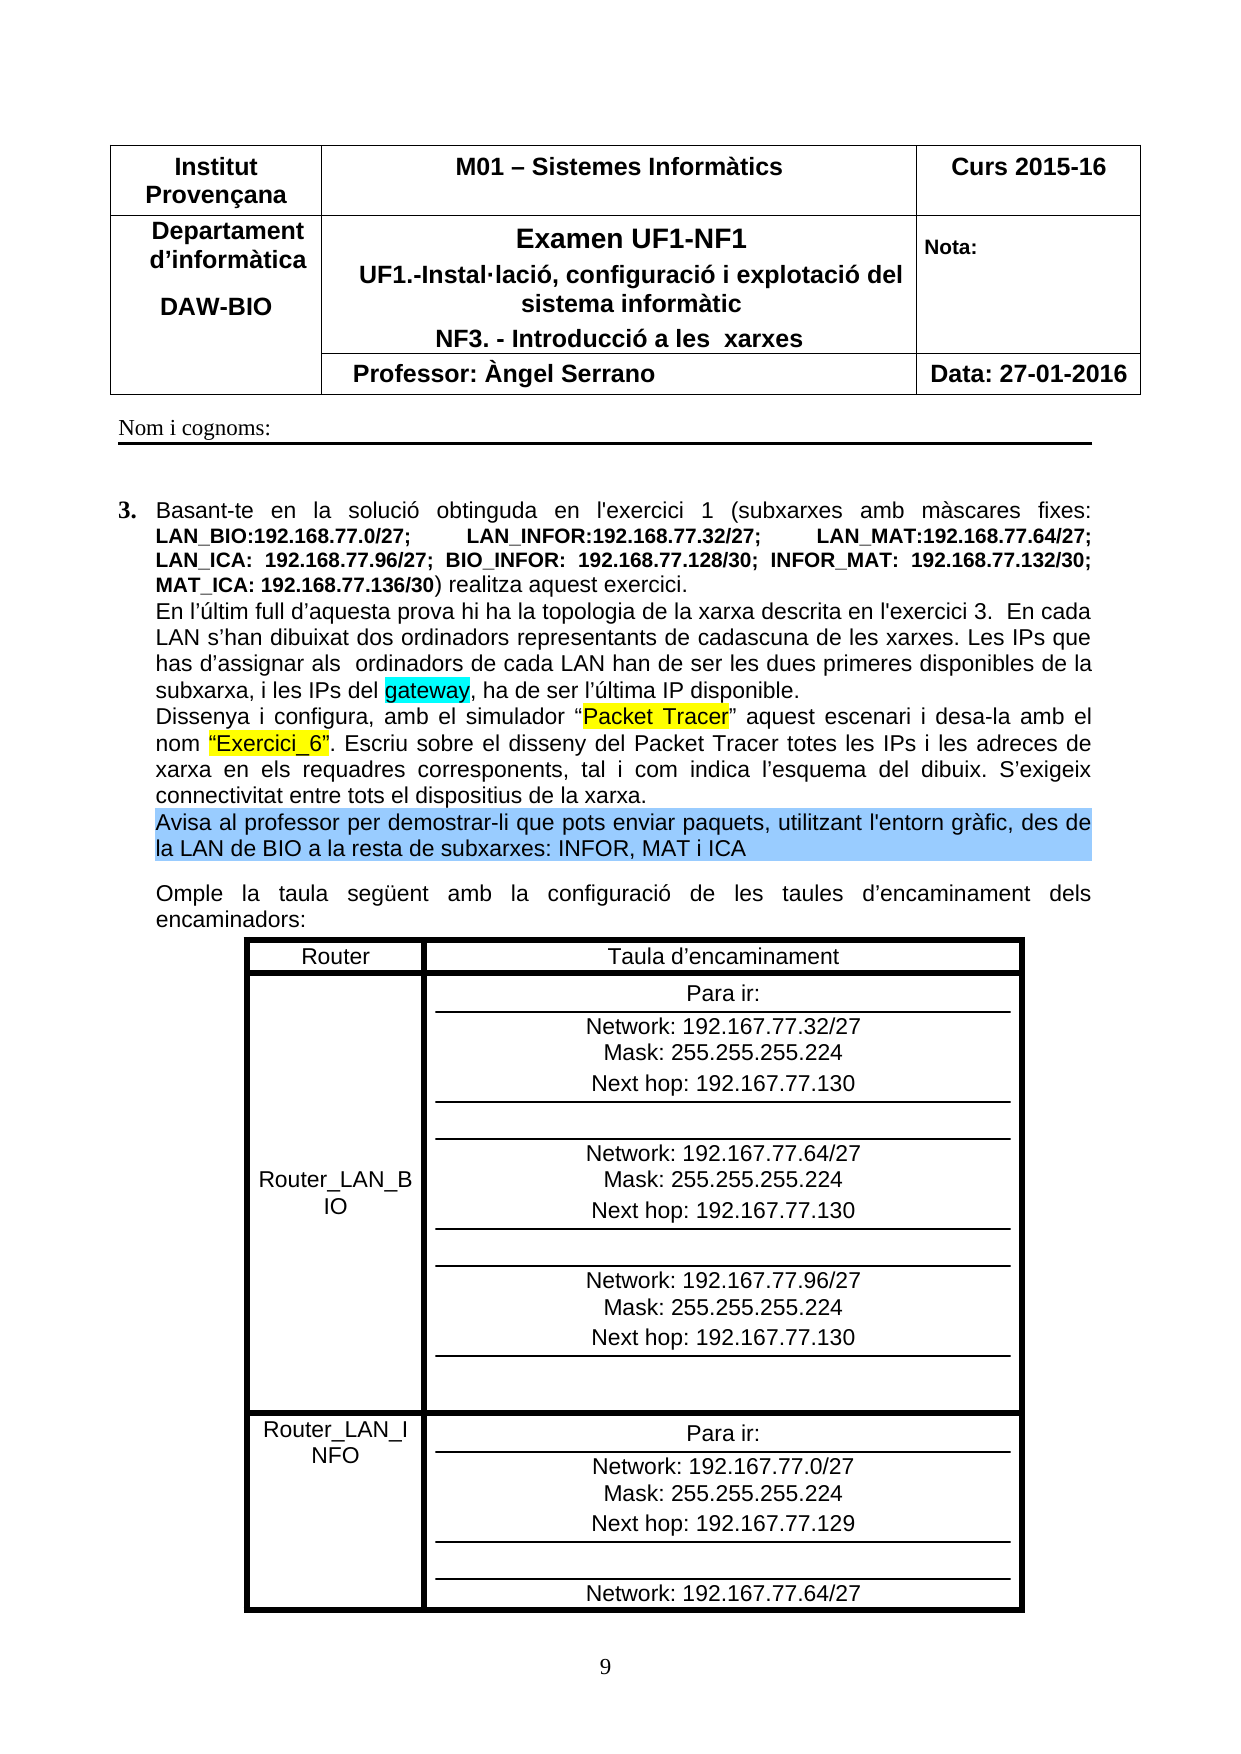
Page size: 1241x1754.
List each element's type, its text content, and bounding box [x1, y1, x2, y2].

text En l’últim full d’aquesta prova hi ha la topologia de la xarxa descrita en l'exercici 3. En cada LAN s’han dibuixat dos ordinadors representants de cadascuna de les xarxes. Les IPs que has d’assignar als ordinadors de cada LAN han de ser les dues primeres disponibles de la subxarxa, i les IPs del gateway, ha de ser l’última IP disponible. [155, 598, 1092, 703]
table_cell Nota: [917, 216, 1140, 352]
table_cell Router_LAN_BIO [250, 976, 421, 1410]
table_header Taula d’encaminament [427, 943, 1019, 969]
text Omple la taula següent amb la configuració de les taules d’encaminament dels encaminadors: [156, 880, 1092, 933]
table_cell Para ir: Network: 192.167.77.0/27 Mask: 255.255.255.224 Next hop: 192.167.77.129 Network: 192.167.77.64/27 [427, 1416, 1019, 1607]
table_cell Para ir: Network: 192.167.77.32/27 Mask: 255.255.255.224 Next hop: 192.167.77.130 Network: 192.167.77.64/27 Mask: 255.255.255.224 Next hop: 192.167.77.130 Network: 192.167.77.96/27 Mask: 255.255.255.224 Next hop: 192.167.77.130 [427, 976, 1019, 1410]
table_header Curs 2015-16 [917, 146, 1140, 215]
list Basant-te en la solució obtinguda en l'exercici 1 (subxarxes amb màscares fixes: LAN_BIO:192.168.77.0/27; LAN_INFOR:192.168.77.32/27; LAN_MAT:192.168.77.64/27; LAN_ICA: 192.168.77.96/27; BIO_INFOR: 192.168.77.128/30; INFOR_MAT: 192.168.77.132/30; MAT_ICA: 192.168.77.136/30) realitza aquest exercici. [118, 495, 1092, 598]
text Nom i cognoms: [118, 414, 1092, 442]
table_header M01 – Sistemes Informàtics [322, 146, 916, 215]
table_header Router [250, 943, 421, 969]
table_cell Departament d’informàtica DAW-BIO [111, 216, 321, 394]
table_cell Examen UF1-NF1 UF1.-Instal·lació, configuració i explotació del sistema informàtic NF3. - Introducció a les xarxes [322, 216, 916, 352]
table_header Institut Provençana [111, 146, 321, 215]
table_cell Data: 27-01-2016 [917, 354, 1140, 394]
text Dissenya i configura, amb el simulador “Packet Tracer” aquest escenari i desa-la amb el nom “Exercici_6”. Escriu sobre el disseny del Packet Tracer totes les IPs i les adreces de xarxa en els requadres corresponents, tal i com indica l’esquema del dibuix. S’exigeix connectivitat entre tots el dispositius de la xarxa. [155, 703, 1092, 808]
table_cell Professor: Àngel Serrano [322, 354, 916, 394]
table_cell Router_LAN_INFO [250, 1416, 421, 1607]
text Avisa al professor per demostrar-li que pots enviar paquets, utilitzant l'entorn gràfic, des de la LAN de BIO a la resta de subxarxes: INFOR, MAT i ICA [155, 808, 1092, 861]
